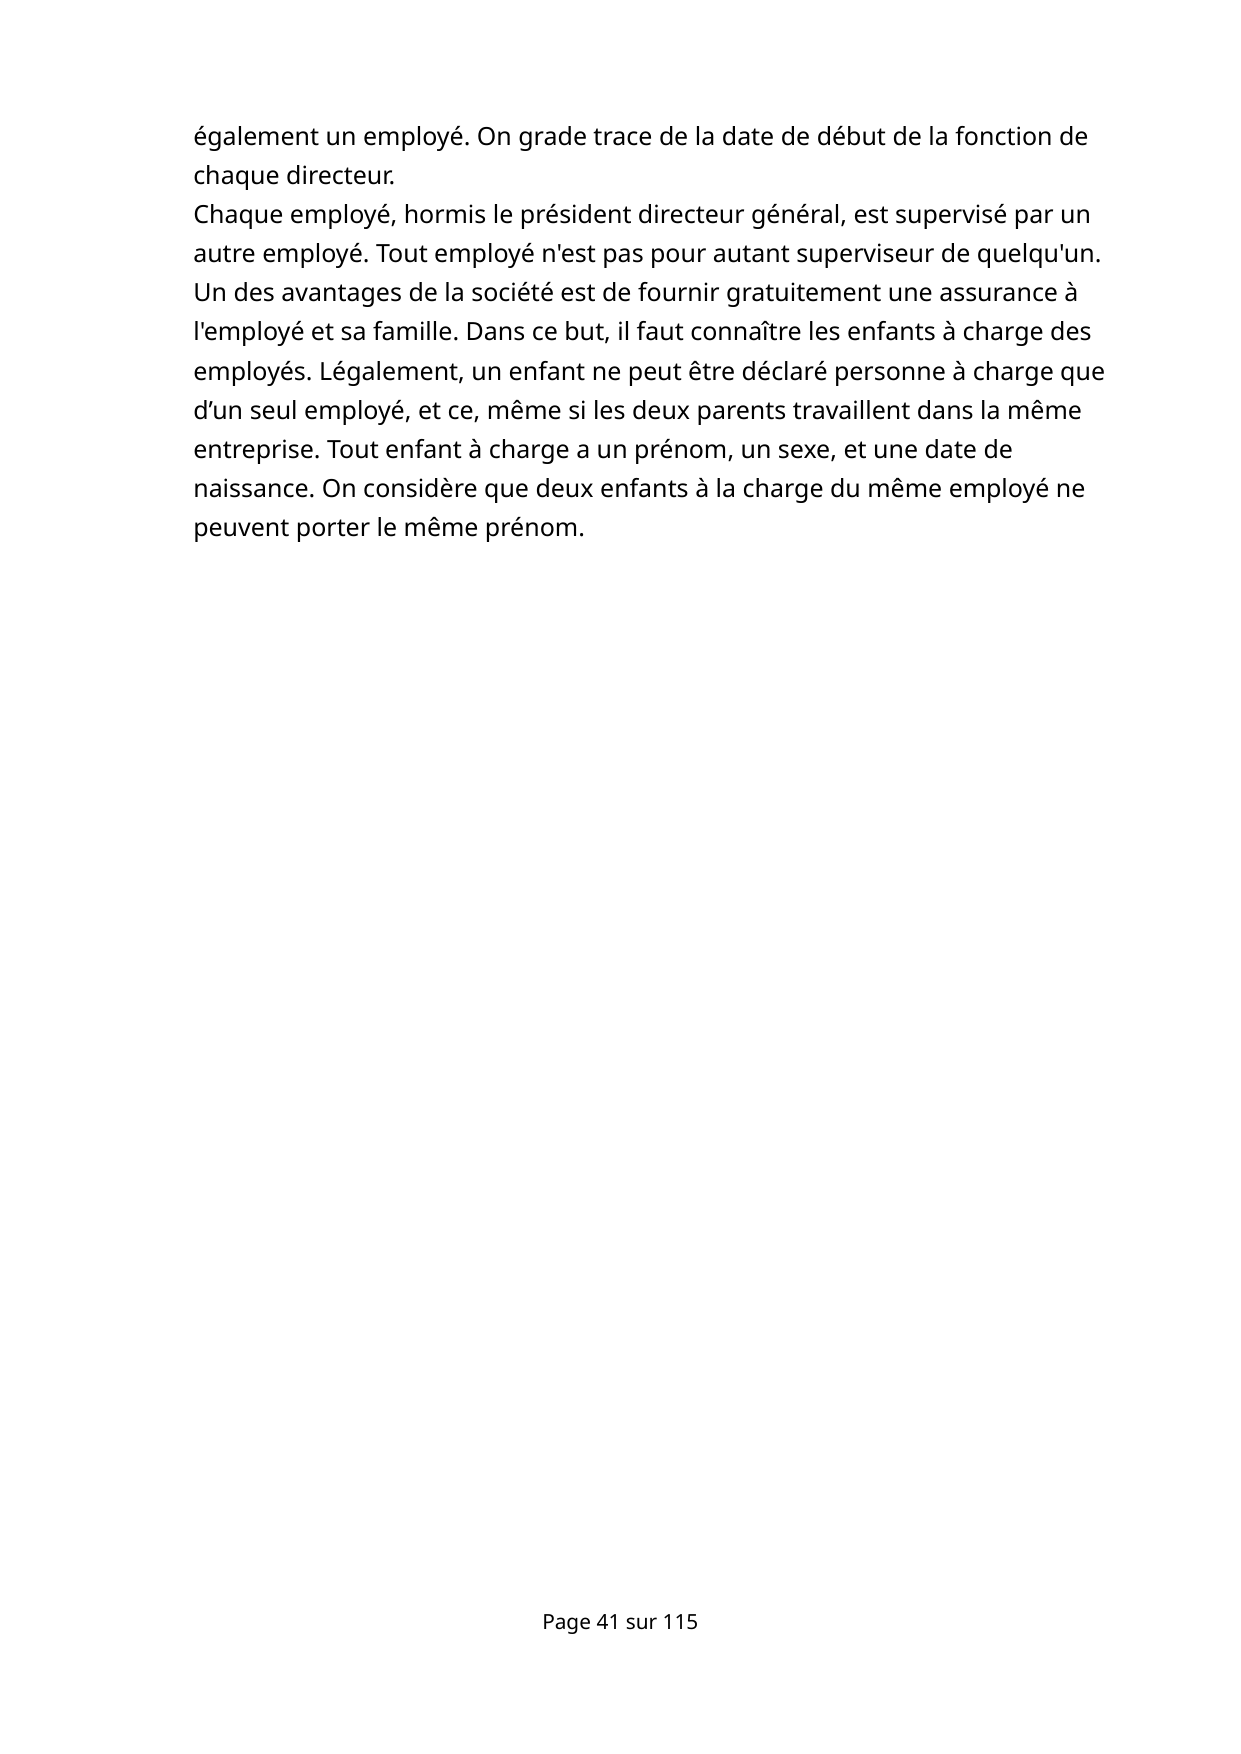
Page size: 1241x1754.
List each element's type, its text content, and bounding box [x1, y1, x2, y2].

list également un employé. On grade trace de la date de début de la fonction de chaque directeur. Chaque employé, hormis le président directeur général, est supervisé par un autre employé. Tout employé n'est pas pour autant superviseur de quelqu'un. Un des avantages de la société est de fournir gratuitement une assurance à l'employé et sa famille. Dans ce but, il faut connaître les enfants à charge des employés. Légalement, un enfant ne peut être déclaré personne à charge que d’un seul employé, et ce, même si les deux parents travaillent dans la même entreprise. Tout enfant à charge a un prénom, un sexe, et une date de naissance. On considère que deux enfants à la charge du même employé ne peuvent porter le même prénom. [156, 118, 1122, 544]
